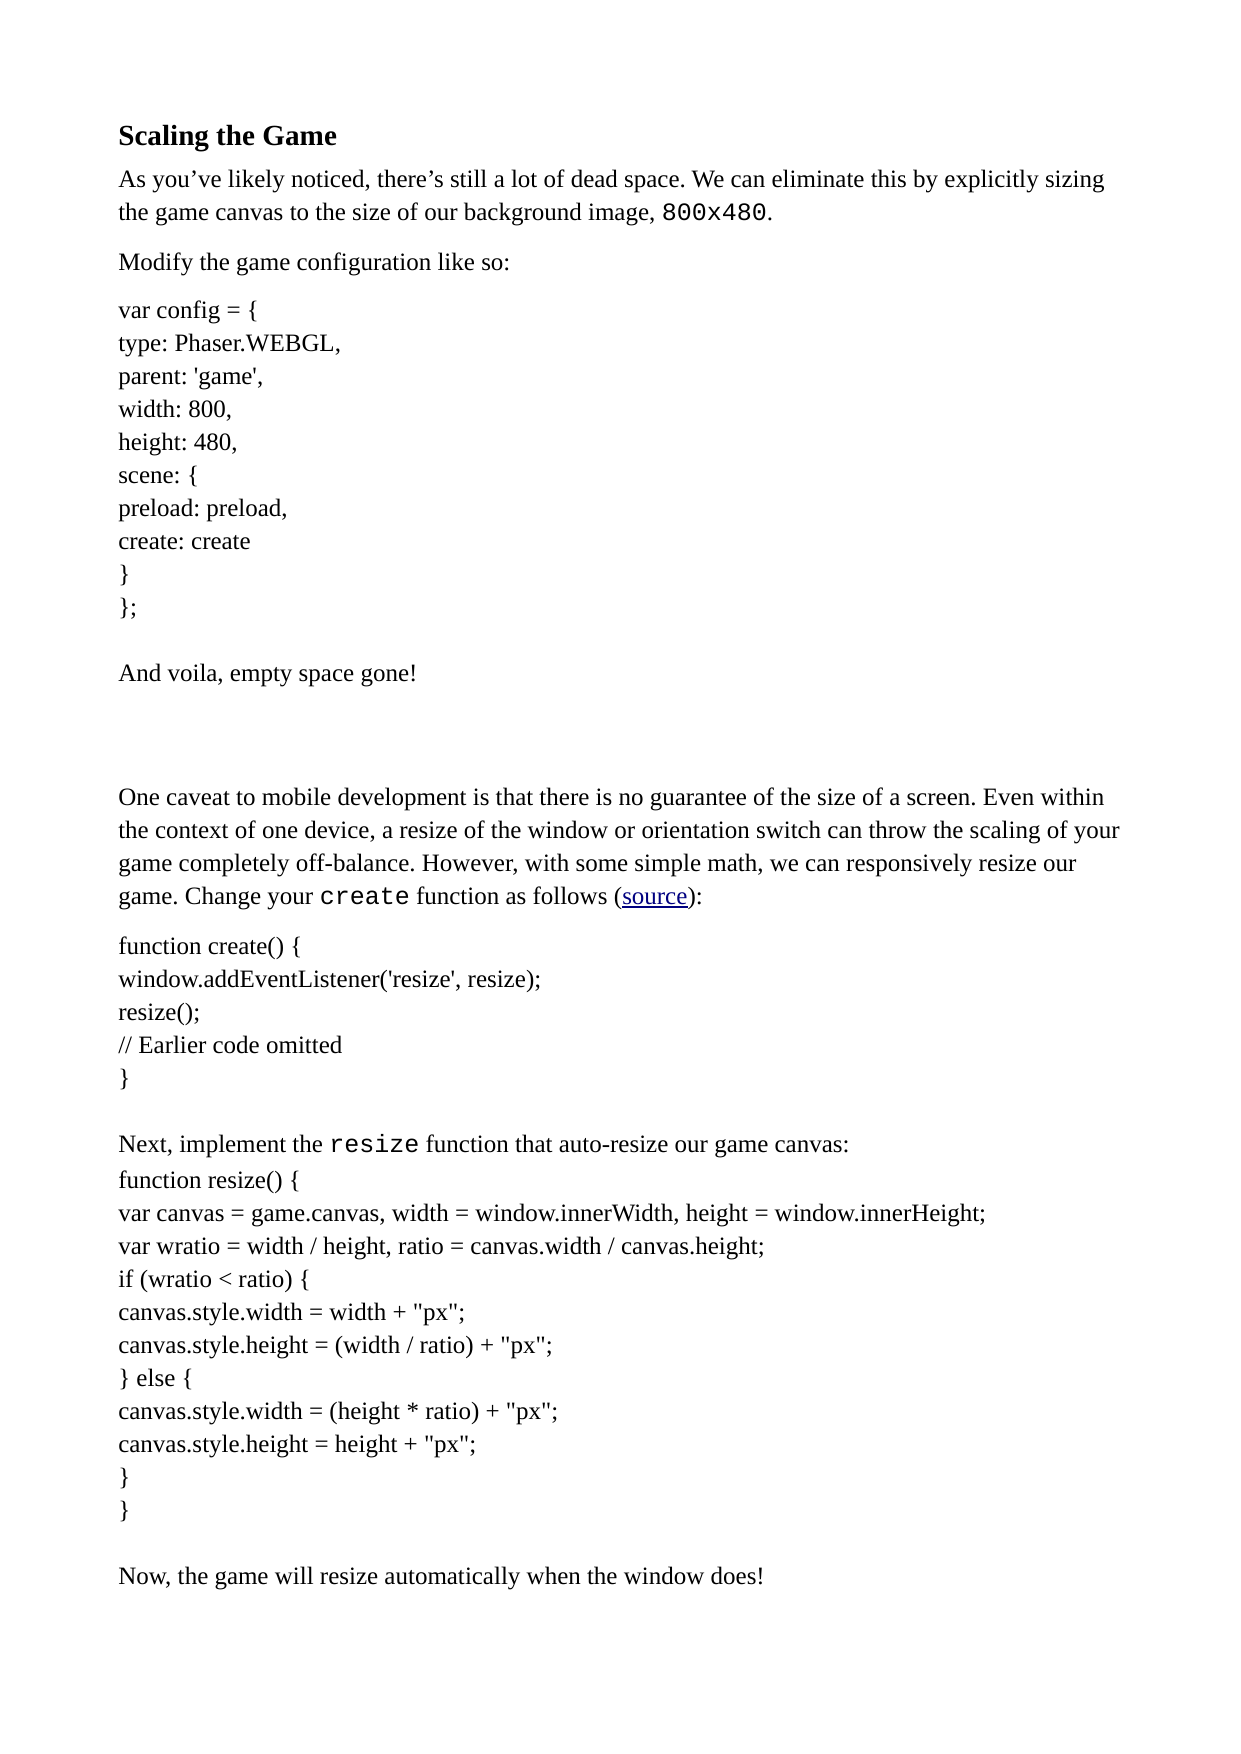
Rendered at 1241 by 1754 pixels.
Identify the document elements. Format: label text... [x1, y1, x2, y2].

text window.addEventListener('resize', resize); [118, 964, 1122, 993]
text Now, the game will resize automatically when the window does! [118, 1528, 1122, 1590]
text } [118, 559, 1122, 588]
text // Earlier code omitted [118, 1030, 1122, 1059]
text Modify the game configuration like so: [118, 247, 1122, 276]
text One caveat to mobile development is that there is no guarantee of the size of a screen. Even within the context of one device, a resize of the window or orientation switch can throw the scaling of your game completely off-balance. However, with some simple math, we can responsively resize our game. Change your create function as follows (source): [118, 782, 1122, 912]
text canvas.style.height = height + "px"; [118, 1429, 1122, 1458]
text function create() { [118, 931, 1122, 960]
text if (wratio < ratio) { [118, 1264, 1122, 1292]
text } else { [118, 1363, 1122, 1392]
text parent: 'game', [118, 361, 1122, 389]
text } [118, 1063, 1122, 1092]
text preload: preload, [118, 493, 1122, 522]
text type: Phaser.WEBGL, [118, 328, 1122, 357]
text var config = { [118, 295, 1122, 323]
text create: create [118, 526, 1122, 555]
text } [118, 1495, 1122, 1524]
text width: 800, [118, 394, 1122, 423]
text As you’ve likely noticed, there’s still a lot of dead space. We can eliminate this by explicitly sizing the game canvas to the size of our background image, 800x480. [118, 164, 1122, 228]
text var wratio = width / height, ratio = canvas.width / canvas.height; [118, 1231, 1122, 1259]
text canvas.style.width = width + "px"; [118, 1297, 1122, 1326]
text height: 480, [118, 427, 1122, 456]
text function resize() { [118, 1165, 1122, 1193]
text resize(); [118, 997, 1122, 1026]
text }; [118, 592, 1122, 621]
text canvas.style.height = (width / ratio) + "px"; [118, 1330, 1122, 1358]
subtitle Scaling the Game [118, 118, 1122, 152]
text Next, implement the resize function that auto-resize our game canvas: [118, 1096, 1122, 1160]
text scene: { [118, 460, 1122, 489]
text var canvas = game.canvas, width = window.innerWidth, height = window.innerHeight; [118, 1198, 1122, 1226]
text canvas.style.width = (height * ratio) + "px"; [118, 1396, 1122, 1424]
text And voila, empty space gone! [118, 625, 1122, 687]
text } [118, 1462, 1122, 1491]
